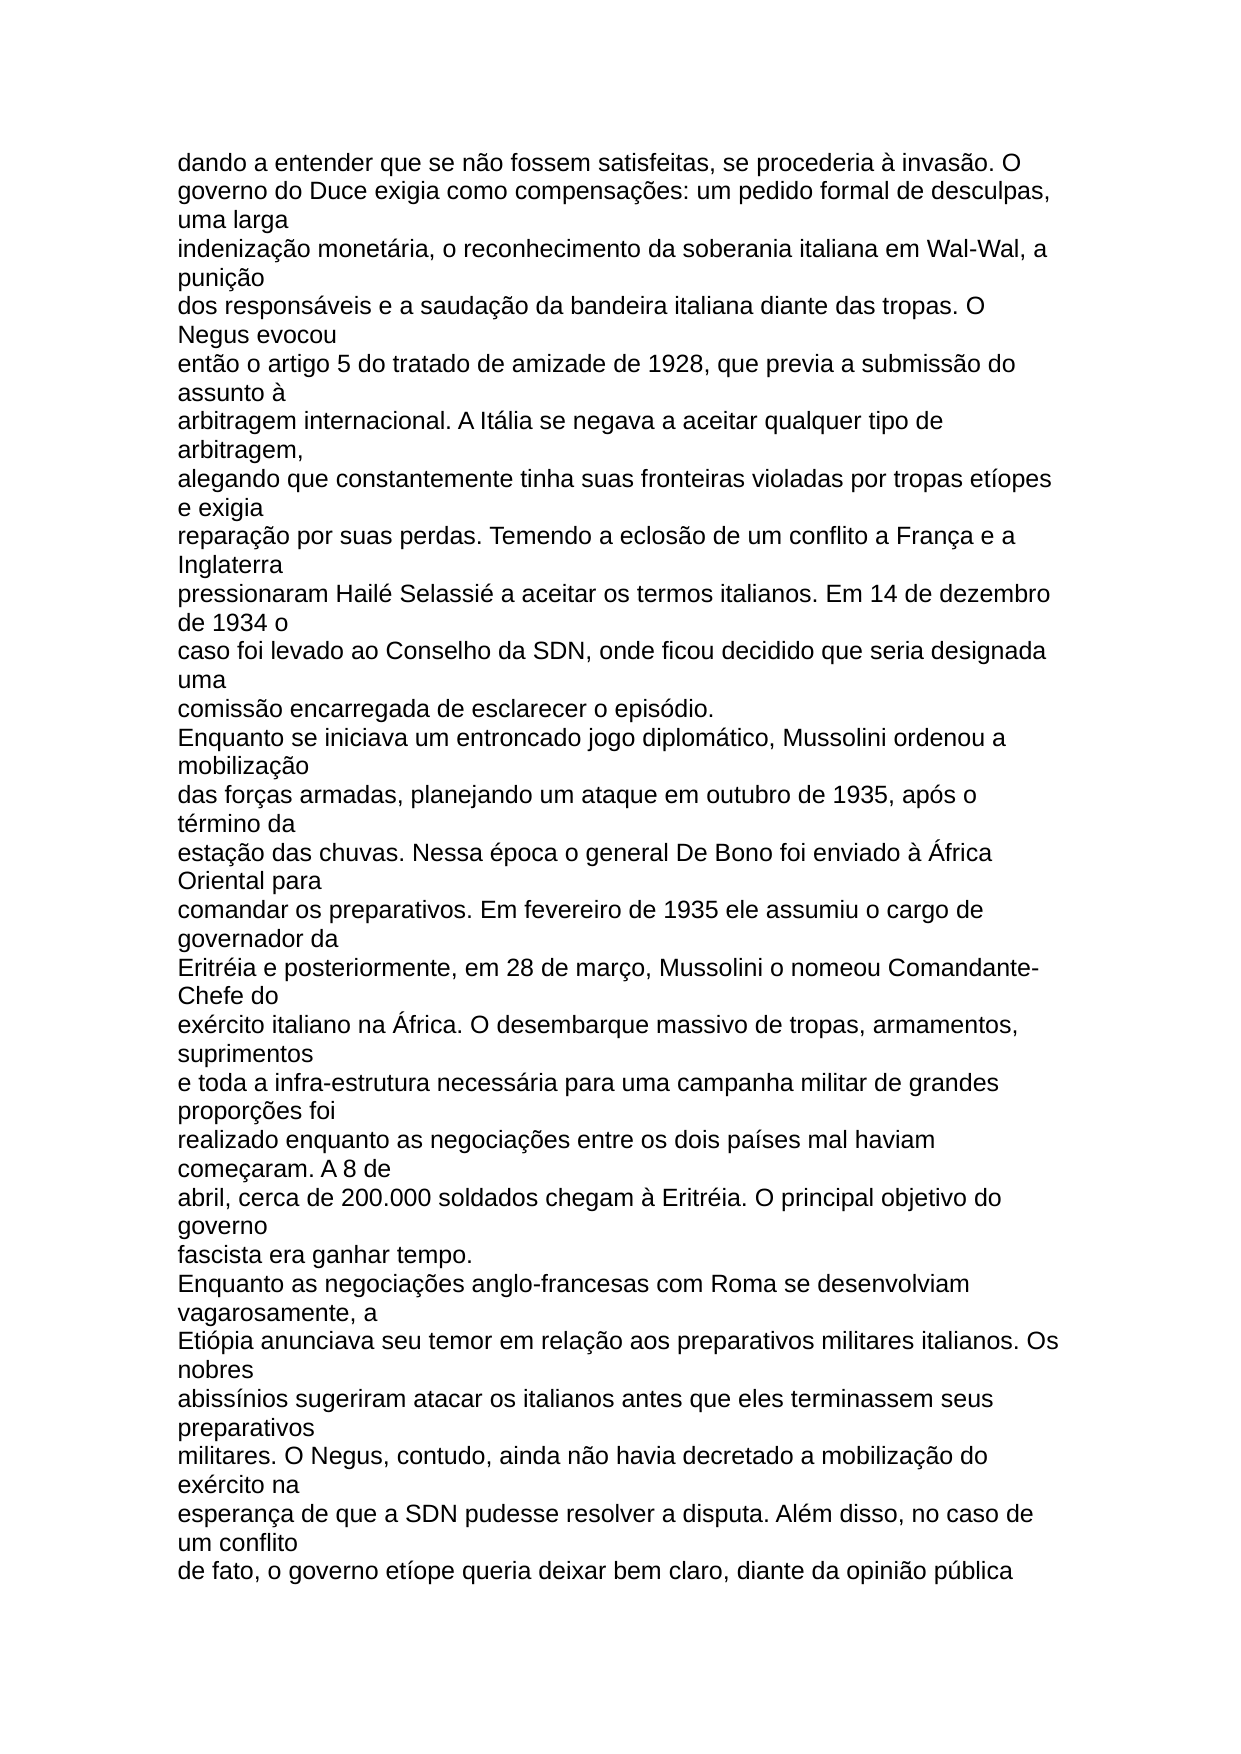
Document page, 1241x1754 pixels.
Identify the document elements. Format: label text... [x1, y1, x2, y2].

text exército italiano na África. O desembarque massivo de tropas, armamentos, suprimentos [177, 1010, 1063, 1068]
text Enquanto as negociações anglo-francesas com Roma se desenvolviam vagarosamente, a [177, 1269, 1063, 1326]
text comandar os preparativos. Em fevereiro de 1935 ele assumiu o cargo de governador da [177, 895, 1063, 953]
text pressionaram Hailé Selassié a aceitar os termos italianos. Em 14 de dezembro de 1934 o [177, 579, 1063, 636]
text abissínios sugeriram atacar os italianos antes que eles terminassem seus preparativos [177, 1384, 1063, 1441]
text militares. O Negus, contudo, ainda não havia decretado a mobilização do exército na [177, 1441, 1063, 1499]
text Eritréia e posteriormente, em 28 de março, Mussolini o nomeou Comandante-Chefe do [177, 953, 1063, 1010]
text então o artigo 5 do tratado de amizade de 1928, que previa a submissão do assunto à [177, 349, 1063, 406]
text governo do Duce exigia como compensações: um pedido formal de desculpas, uma larga [177, 176, 1063, 234]
text das forças armadas, planejando um ataque em outubro de 1935, após o término da [177, 780, 1063, 838]
text de fato, o governo etíope queria deixar bem claro, diante da opinião pública [177, 1556, 1063, 1585]
text realizado enquanto as negociações entre os dois países mal haviam começaram. A 8 de [177, 1125, 1063, 1183]
text abril, cerca de 200.000 soldados chegam à Eritréia. O principal objetivo do governo [177, 1183, 1063, 1240]
text dando a entender que se não fossem satisfeitas, se procederia à invasão. O [177, 148, 1063, 176]
text indenização monetária, o reconhecimento da soberania italiana em Wal-Wal, a punição [177, 234, 1063, 291]
text dos responsáveis e a saudação da bandeira italiana diante das tropas. O Negus evocou [177, 291, 1063, 349]
text fascista era ganhar tempo. [177, 1240, 1063, 1269]
text e toda a infra-estrutura necessária para uma campanha militar de grandes proporções foi [177, 1068, 1063, 1125]
text Etiópia anunciava seu temor em relação aos preparativos militares italianos. Os nobres [177, 1326, 1063, 1384]
text Enquanto se iniciava um entroncado jogo diplomático, Mussolini ordenou a mobilização [177, 723, 1063, 780]
text alegando que constantemente tinha suas fronteiras violadas por tropas etíopes e exigia [177, 464, 1063, 521]
text arbitragem internacional. A Itália se negava a aceitar qualquer tipo de arbitragem, [177, 406, 1063, 464]
text caso foi levado ao Conselho da SDN, onde ficou decidido que seria designada uma [177, 636, 1063, 694]
text estação das chuvas. Nessa época o general De Bono foi enviado à África Oriental para [177, 838, 1063, 895]
text esperança de que a SDN pudesse resolver a disputa. Além disso, no caso de um conflito [177, 1499, 1063, 1556]
text comissão encarregada de esclarecer o episódio. [177, 694, 1063, 723]
text reparação por suas perdas. Temendo a eclosão de um conflito a França e a Inglaterra [177, 521, 1063, 579]
